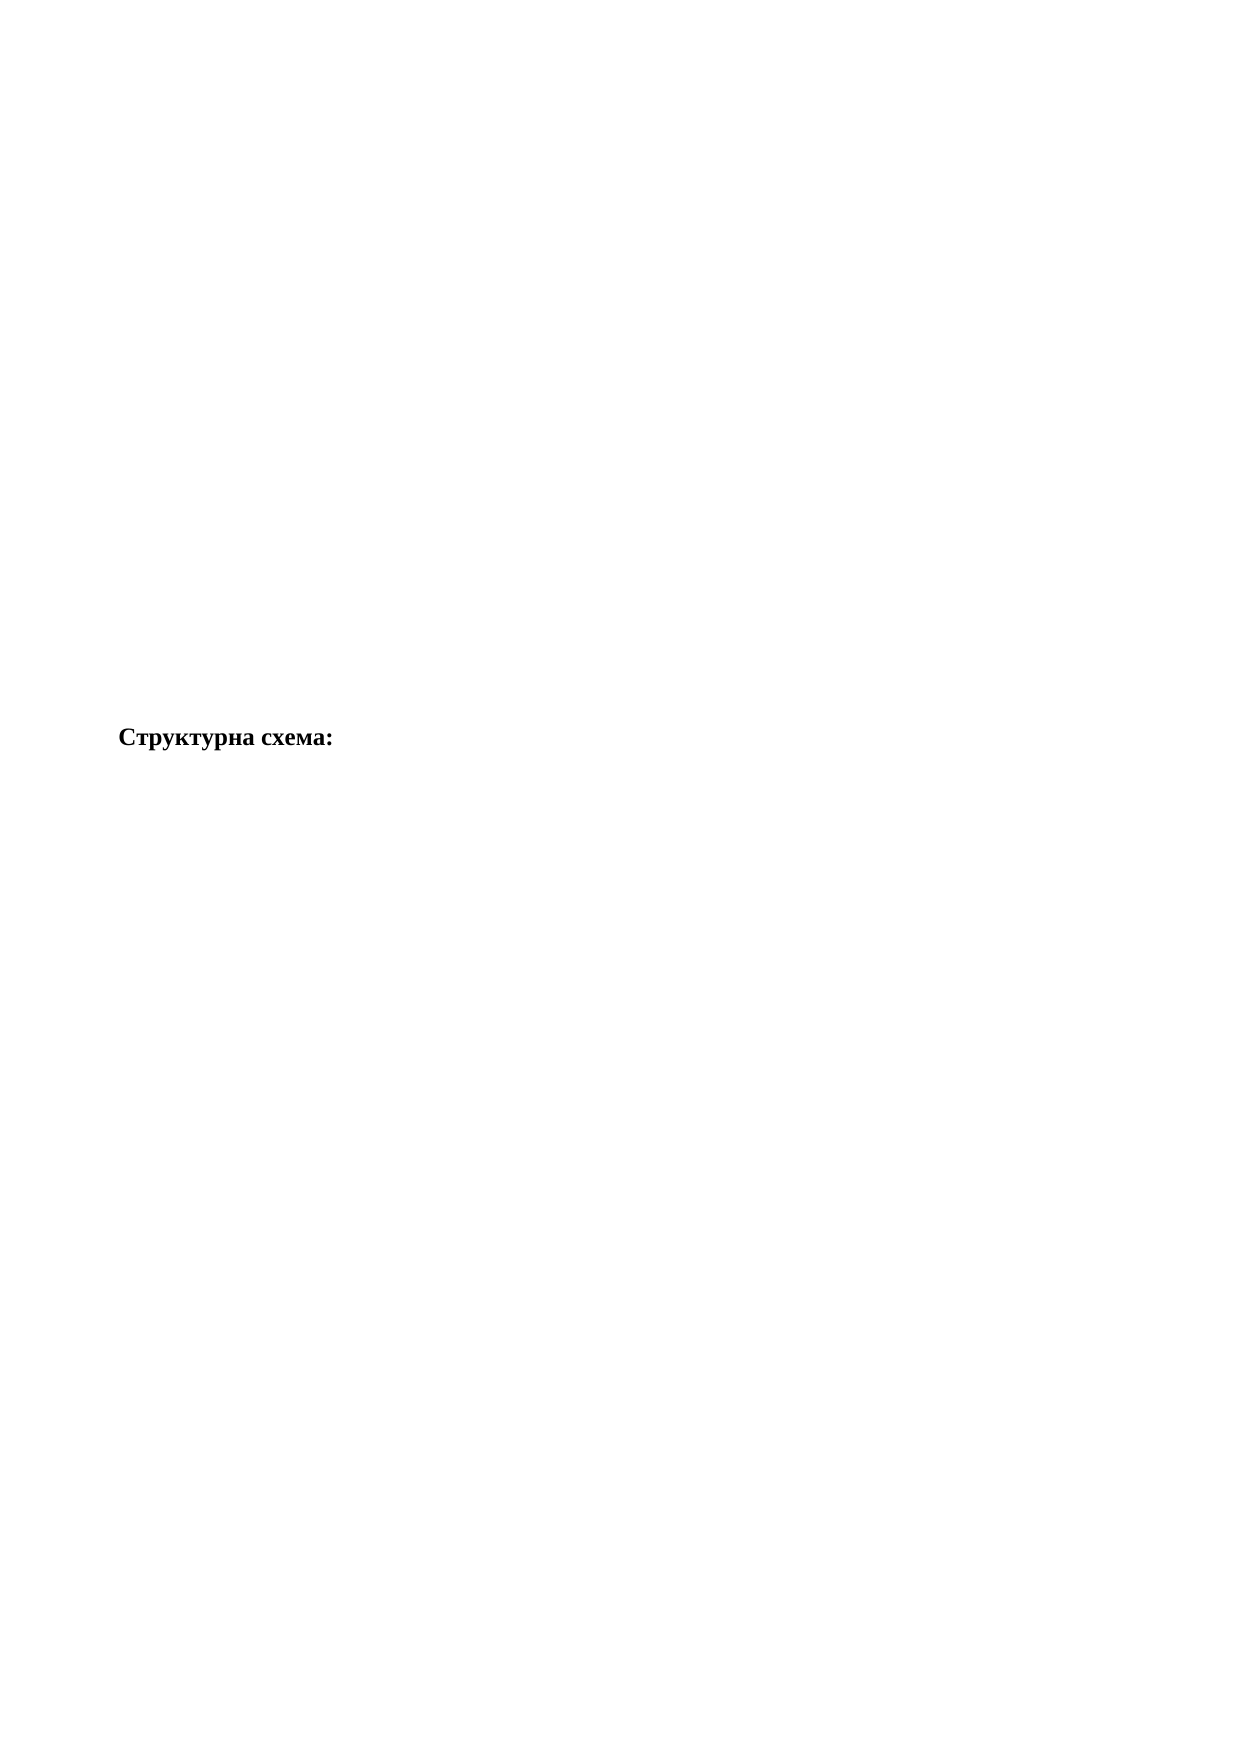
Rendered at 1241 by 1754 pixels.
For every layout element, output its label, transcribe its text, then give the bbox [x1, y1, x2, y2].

text Структурна схема: [118, 722, 1122, 751]
